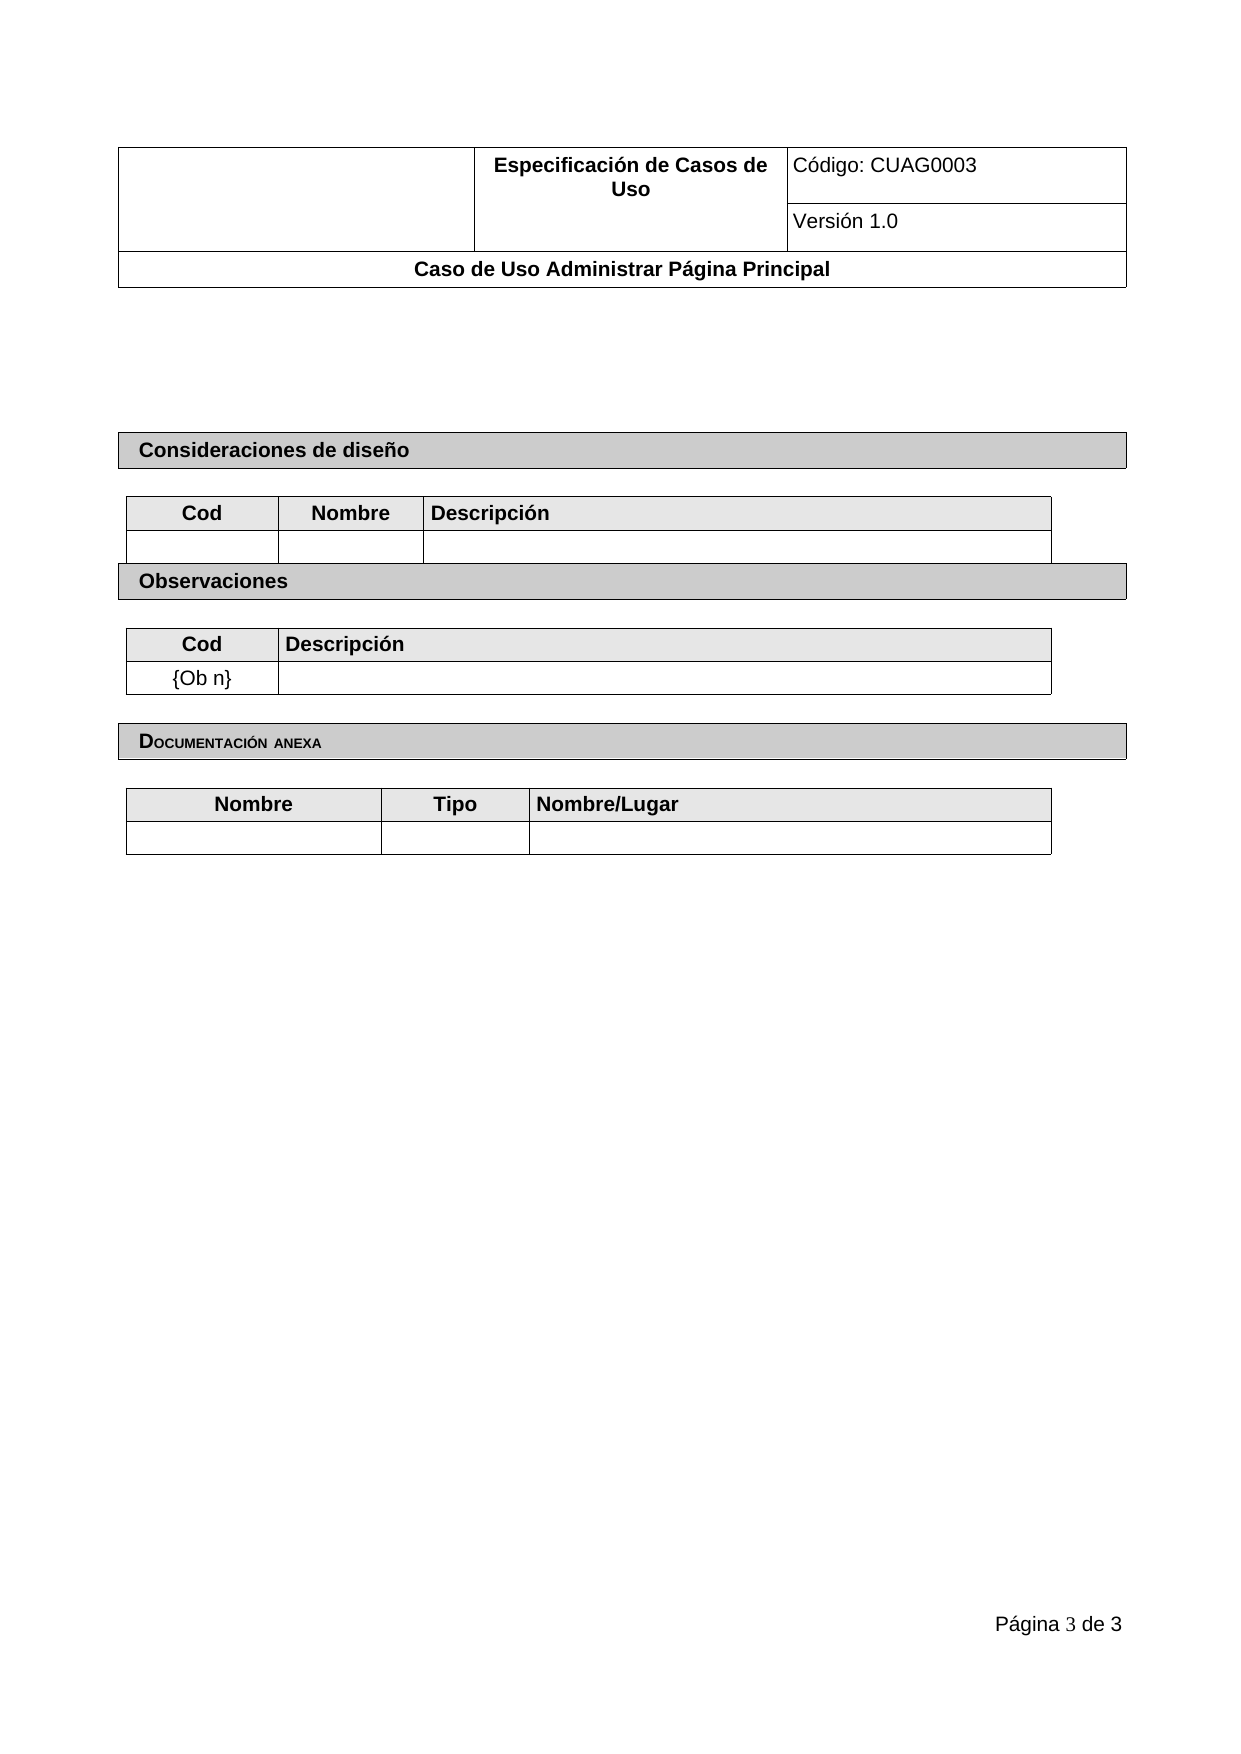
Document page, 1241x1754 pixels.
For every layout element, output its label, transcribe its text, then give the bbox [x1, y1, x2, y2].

table_header Cod [127, 497, 278, 530]
table_cell [127, 822, 381, 854]
table_header Nombre [127, 789, 381, 821]
table_cell [127, 531, 278, 563]
table_header [1052, 496, 1126, 530]
table_cell [382, 822, 529, 854]
table_header Descripción [279, 629, 1051, 661]
table_cell [1052, 530, 1126, 563]
table_header Descripción [424, 497, 1051, 530]
table_header Nombre [279, 497, 423, 530]
table_cell {Ob n} [127, 662, 278, 694]
table_header Cod [127, 629, 278, 661]
table_cell [424, 531, 1051, 563]
table_header Documentación anexa [119, 724, 1126, 758]
table_header [118, 496, 126, 530]
table_cell Observaciones [119, 564, 1126, 599]
table_header Nombre/Lugar [530, 789, 1051, 821]
table_cell [530, 822, 1051, 854]
table_cell [118, 530, 126, 563]
table_cell [279, 662, 1051, 694]
table_header Consideraciones de diseño [119, 433, 1126, 468]
table_header Tipo [382, 789, 529, 821]
table_cell [279, 531, 423, 563]
